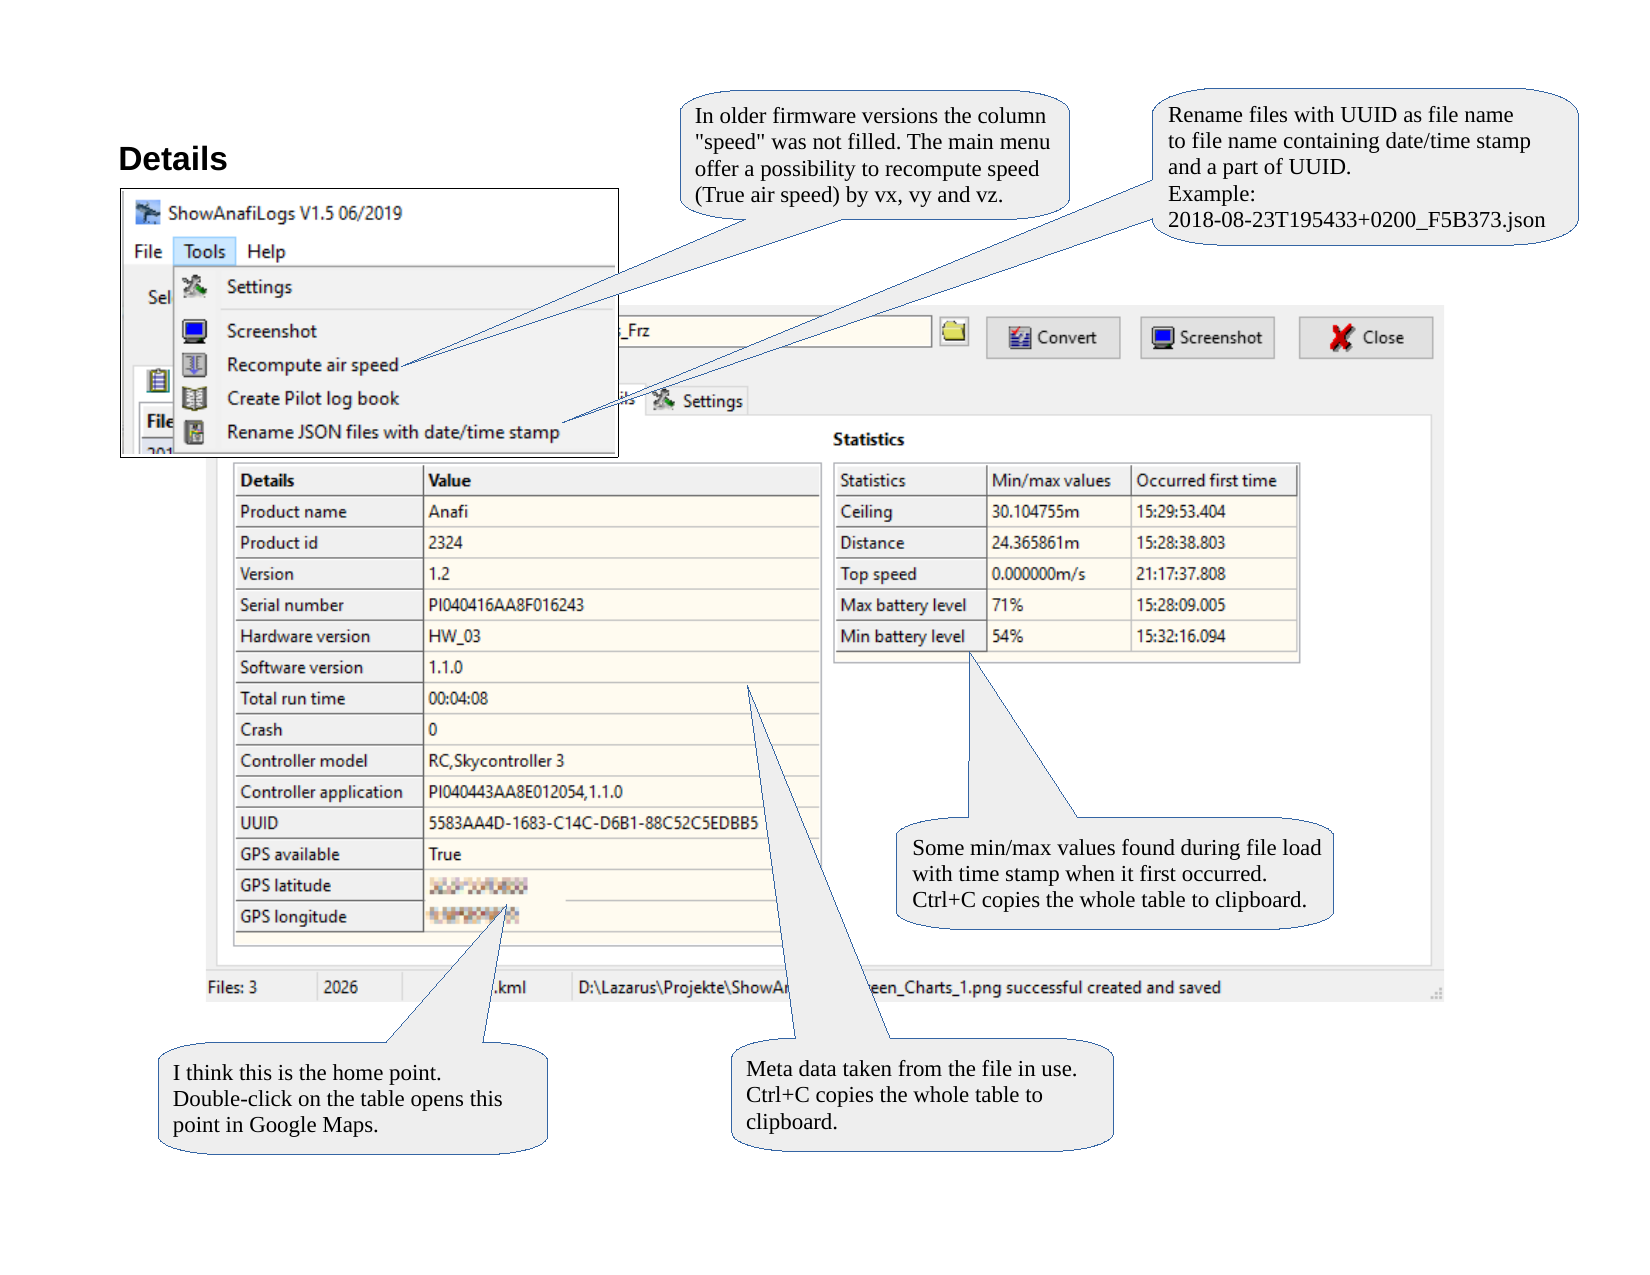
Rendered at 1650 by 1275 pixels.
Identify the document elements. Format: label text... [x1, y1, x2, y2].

subtitle [1070, 139, 1152, 178]
subtitle Details [118, 139, 680, 178]
picture [619, 305, 845, 398]
picture [122, 191, 615, 454]
picture [205, 305, 1445, 1002]
